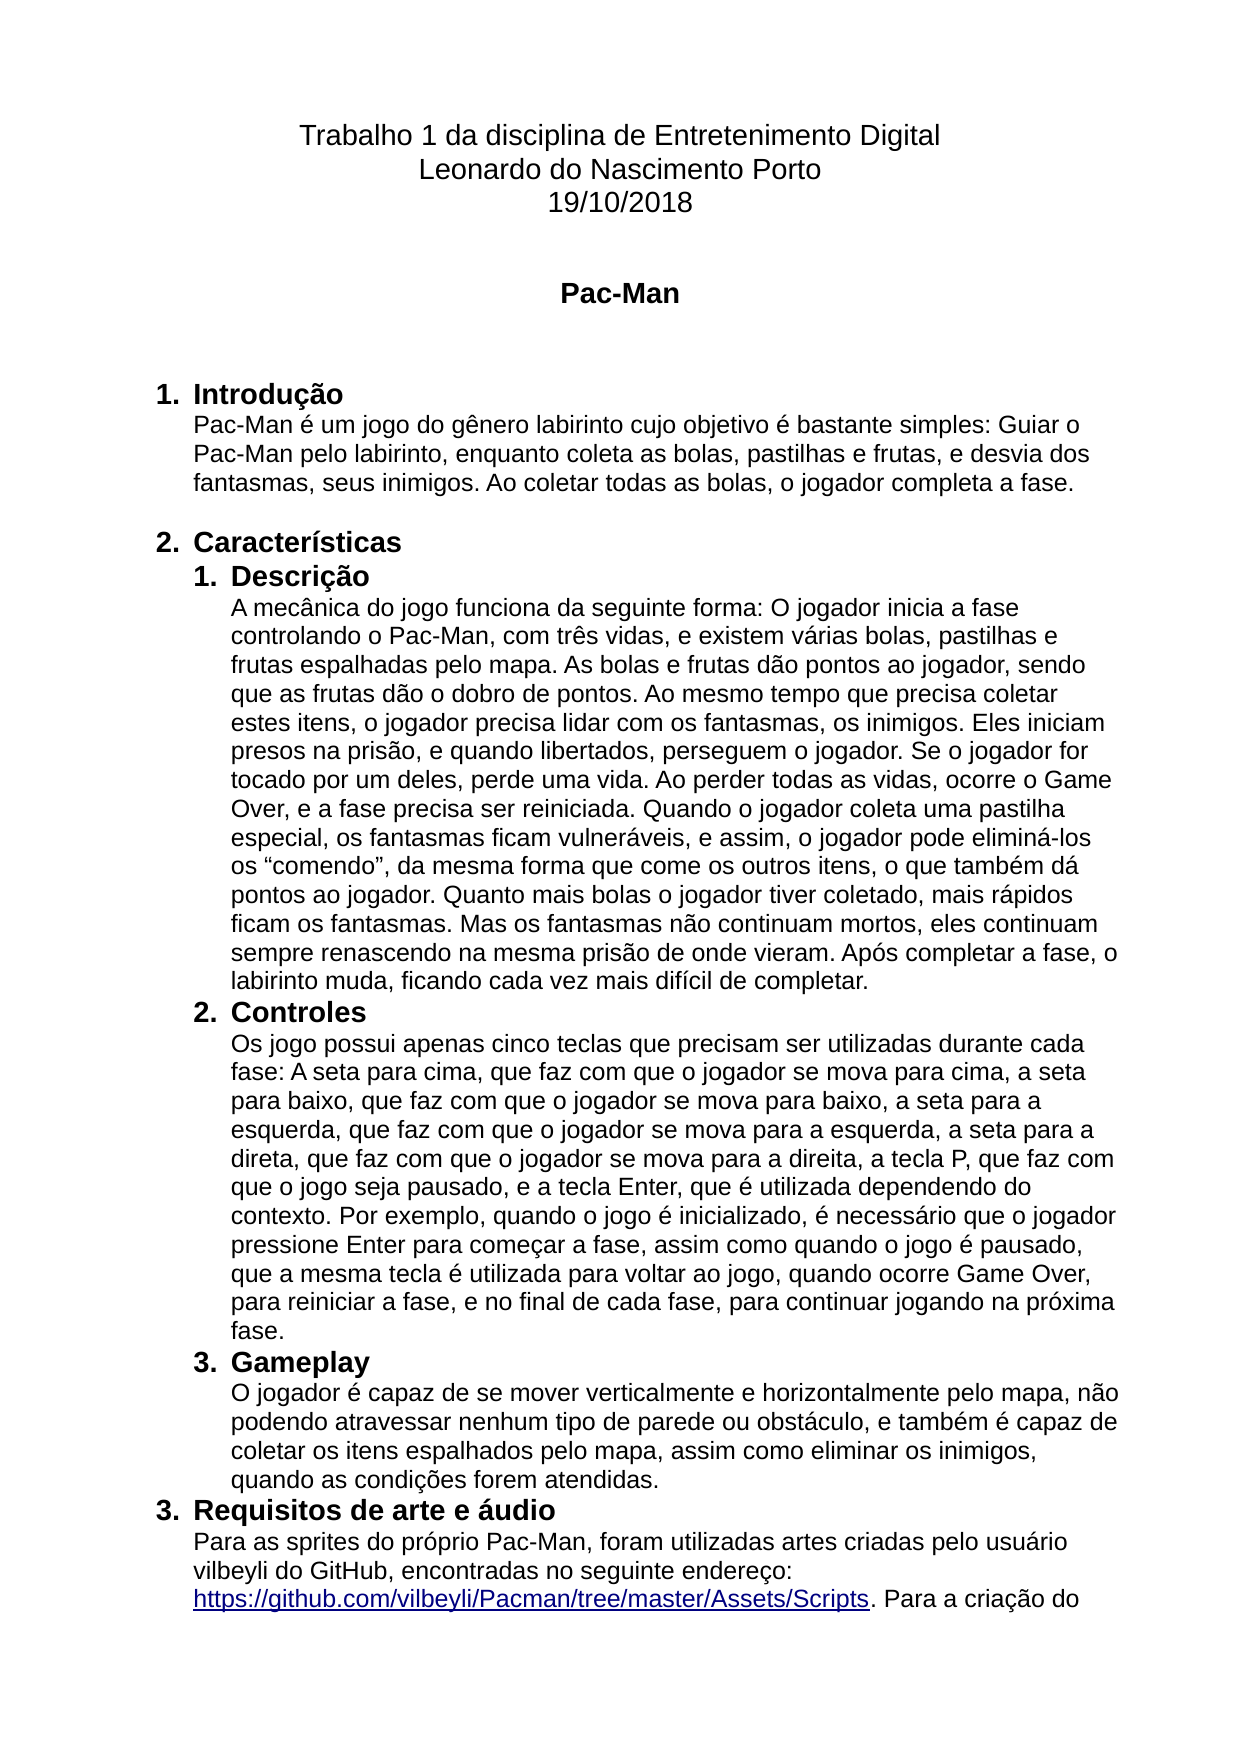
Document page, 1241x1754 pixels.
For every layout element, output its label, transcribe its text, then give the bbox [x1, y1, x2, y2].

text Trabalho 1 da disciplina de Entretenimento Digital [118, 118, 1122, 152]
list Para as sprites do próprio Pac-Man, foram utilizadas artes criadas pelo usuário vilbeyli do GitHub, encontradas no seguinte endereço: https://github.com/vilbeyli/Pacman/tree/master/Assets/Scripts. Para a criação do [156, 1527, 1122, 1613]
list Pac-Man é um jogo do gênero labirinto cujo objetivo é bastante simples: Guiar o Pac-Man pelo labirinto, enquanto coleta as bolas, pastilhas e frutas, e desvia dos fantasmas, seus inimigos. Ao coletar todas as bolas, o jogador completa a fase. [156, 410, 1122, 497]
text Leonardo do Nascimento Porto [118, 152, 1122, 185]
list Descrição [193, 559, 1122, 592]
list Gameplay [193, 1345, 1122, 1378]
list Os jogo possui apenas cinco teclas que precisam ser utilizadas durante cada fase: A seta para cima, que faz com que o jogador se mova para cima, a seta para baixo, que faz com que o jogador se mova para baixo, a seta para a esquerda, que faz com que o jogador se mova para a esquerda, a seta para a direta, que faz com que o jogador se mova para a direita, a tecla P, que faz com que o jogo seja pausado, e a tecla Enter, que é utilizada dependendo do contexto. Por exemplo, quando o jogo é inicializado, é necessário que o jogador pressione Enter para começar a fase, assim como quando o jogo é pausado, que a mesma tecla é utilizada para voltar ao jogo, quando ocorre Game Over, para reiniciar a fase, e no final de cada fase, para continuar jogando na próxima fase. [193, 1028, 1122, 1345]
list Requisitos de arte e áudio [156, 1493, 1122, 1527]
list O jogador é capaz de se mover verticalmente e horizontalmente pelo mapa, não podendo atravessar nenhum tipo de parede ou obstáculo, e também é capaz de coletar os itens espalhados pelo mapa, assim como eliminar os inimigos, quando as condições forem atendidas. [193, 1378, 1122, 1493]
list Controles [193, 995, 1122, 1028]
list Introdução [156, 377, 1122, 410]
text Pac-Man [118, 276, 1122, 310]
list A mecânica do jogo funciona da seguinte forma: O jogador inicia a fase controlando o Pac-Man, com três vidas, e existem várias bolas, pastilhas e frutas espalhadas pelo mapa. As bolas e frutas dão pontos ao jogador, sendo que as frutas dão o dobro de pontos. Ao mesmo tempo que precisa coletar estes itens, o jogador precisa lidar com os fantasmas, os inimigos. Eles iniciam presos na prisão, e quando libertados, perseguem o jogador. Se o jogador for tocado por um deles, perde uma vida. Ao perder todas as vidas, ocorre o Game Over, e a fase precisa ser reiniciada. Quando o jogador coleta uma pastilha especial, os fantasmas ficam vulneráveis, e assim, o jogador pode eliminá-los os “comendo”, da mesma forma que come os outros itens, o que também dá pontos ao jogador. Quanto mais bolas o jogador tiver coletado, mais rápidos ficam os fantasmas. Mas os fantasmas não continuam mortos, eles continuam sempre renascendo na mesma prisão de onde vieram. Após completar a fase, o labirinto muda, ficando cada vez mais difícil de completar. [193, 592, 1122, 995]
text 19/10/2018 [118, 185, 1122, 219]
list Características [156, 525, 1122, 559]
